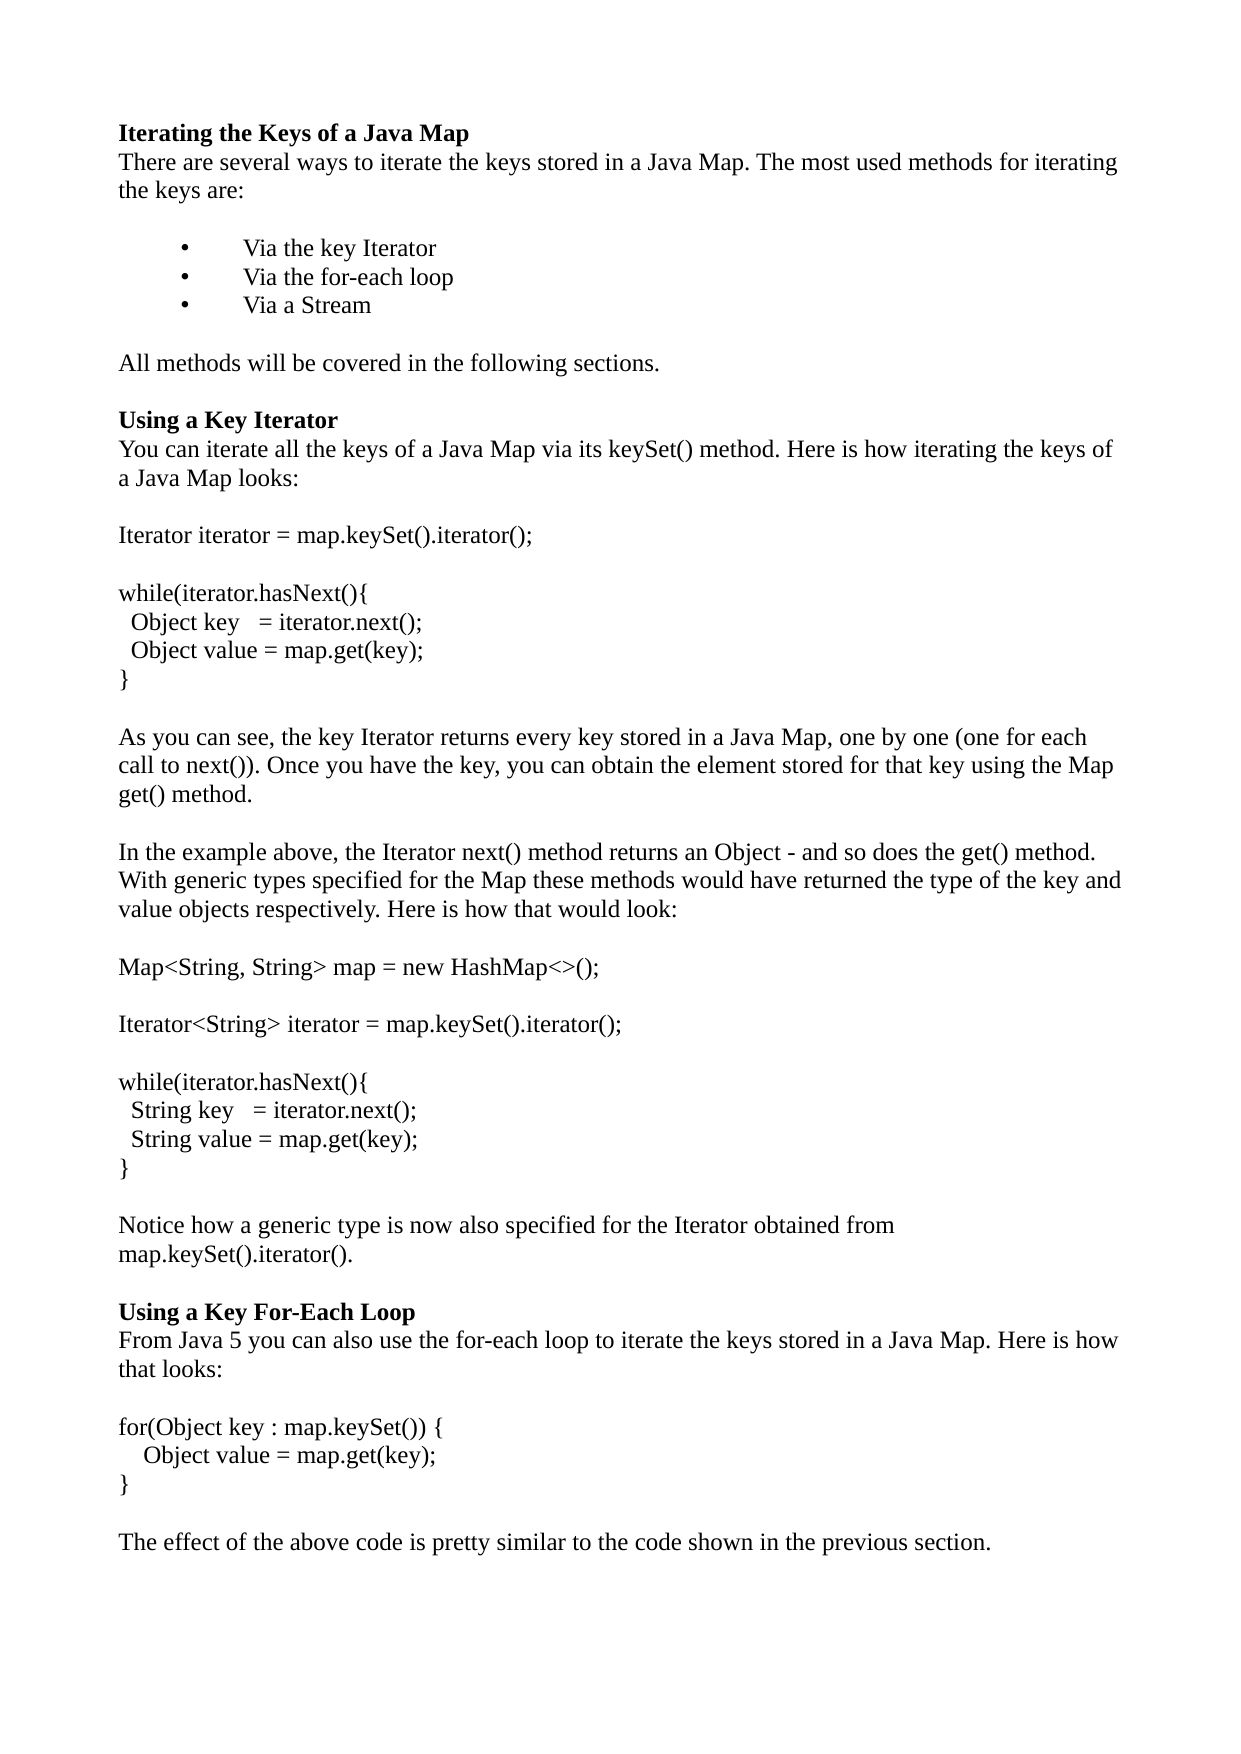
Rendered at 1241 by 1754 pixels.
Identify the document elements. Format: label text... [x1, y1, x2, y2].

text As you can see, the key Iterator returns every key stored in a Java Map, one by one (one for each call to next()). Once you have the key, you can obtain the element stored for that key using the Map get() method. [118, 722, 1122, 808]
text Object value = map.get(key); [118, 1441, 1122, 1469]
text From Java 5 you can also use the for-each loop to iterate the keys stored in a Java Map. Here is how that looks: [118, 1326, 1122, 1383]
text while(iterator.hasNext(){ [118, 578, 1122, 607]
text for(Object key : map.keySet()) { [118, 1412, 1122, 1441]
text String key = iterator.next(); [118, 1096, 1122, 1124]
text The effect of the above code is pretty similar to the code shown in the previous section. [118, 1527, 1122, 1556]
text Iterator iterator = map.keySet().iterator(); [118, 521, 1122, 549]
text There are several ways to iterate the keys stored in a Java Map. The most used methods for iterating the keys are: [118, 147, 1122, 204]
text Object key = iterator.next(); [118, 607, 1122, 636]
text In the example above, the Iterator next() method returns an Object - and so does the get() method. With generic types specified for the Map these methods would have returned the type of the key and value objects respectively. Here is how that would look: [118, 837, 1122, 923]
text All methods will be covered in the following sections. [118, 348, 1122, 377]
text You can iterate all the keys of a Java Map via its keySet() method. Here is how iterating the keys of a Java Map looks: [118, 434, 1122, 492]
text Iterating the Keys of a Java Map [118, 118, 1122, 147]
list Via the for-each loop [181, 262, 1122, 291]
text Object value = map.get(key); [118, 636, 1122, 664]
text while(iterator.hasNext(){ [118, 1067, 1122, 1096]
text } [118, 1469, 1122, 1498]
list Via a Stream [181, 291, 1122, 319]
text } [118, 1153, 1122, 1182]
text String value = map.get(key); [118, 1124, 1122, 1153]
text Iterator<String> iterator = map.keySet().iterator(); [118, 1009, 1122, 1038]
text } [118, 664, 1122, 693]
text Notice how a generic type is now also specified for the Iterator obtained from map.keySet().iterator(). [118, 1211, 1122, 1268]
text Using a Key For-Each Loop [118, 1297, 1122, 1326]
text Using a Key Iterator [118, 406, 1122, 434]
text Map<String, String> map = new HashMap<>(); [118, 952, 1122, 981]
list Via the key Iterator [181, 233, 1122, 262]
